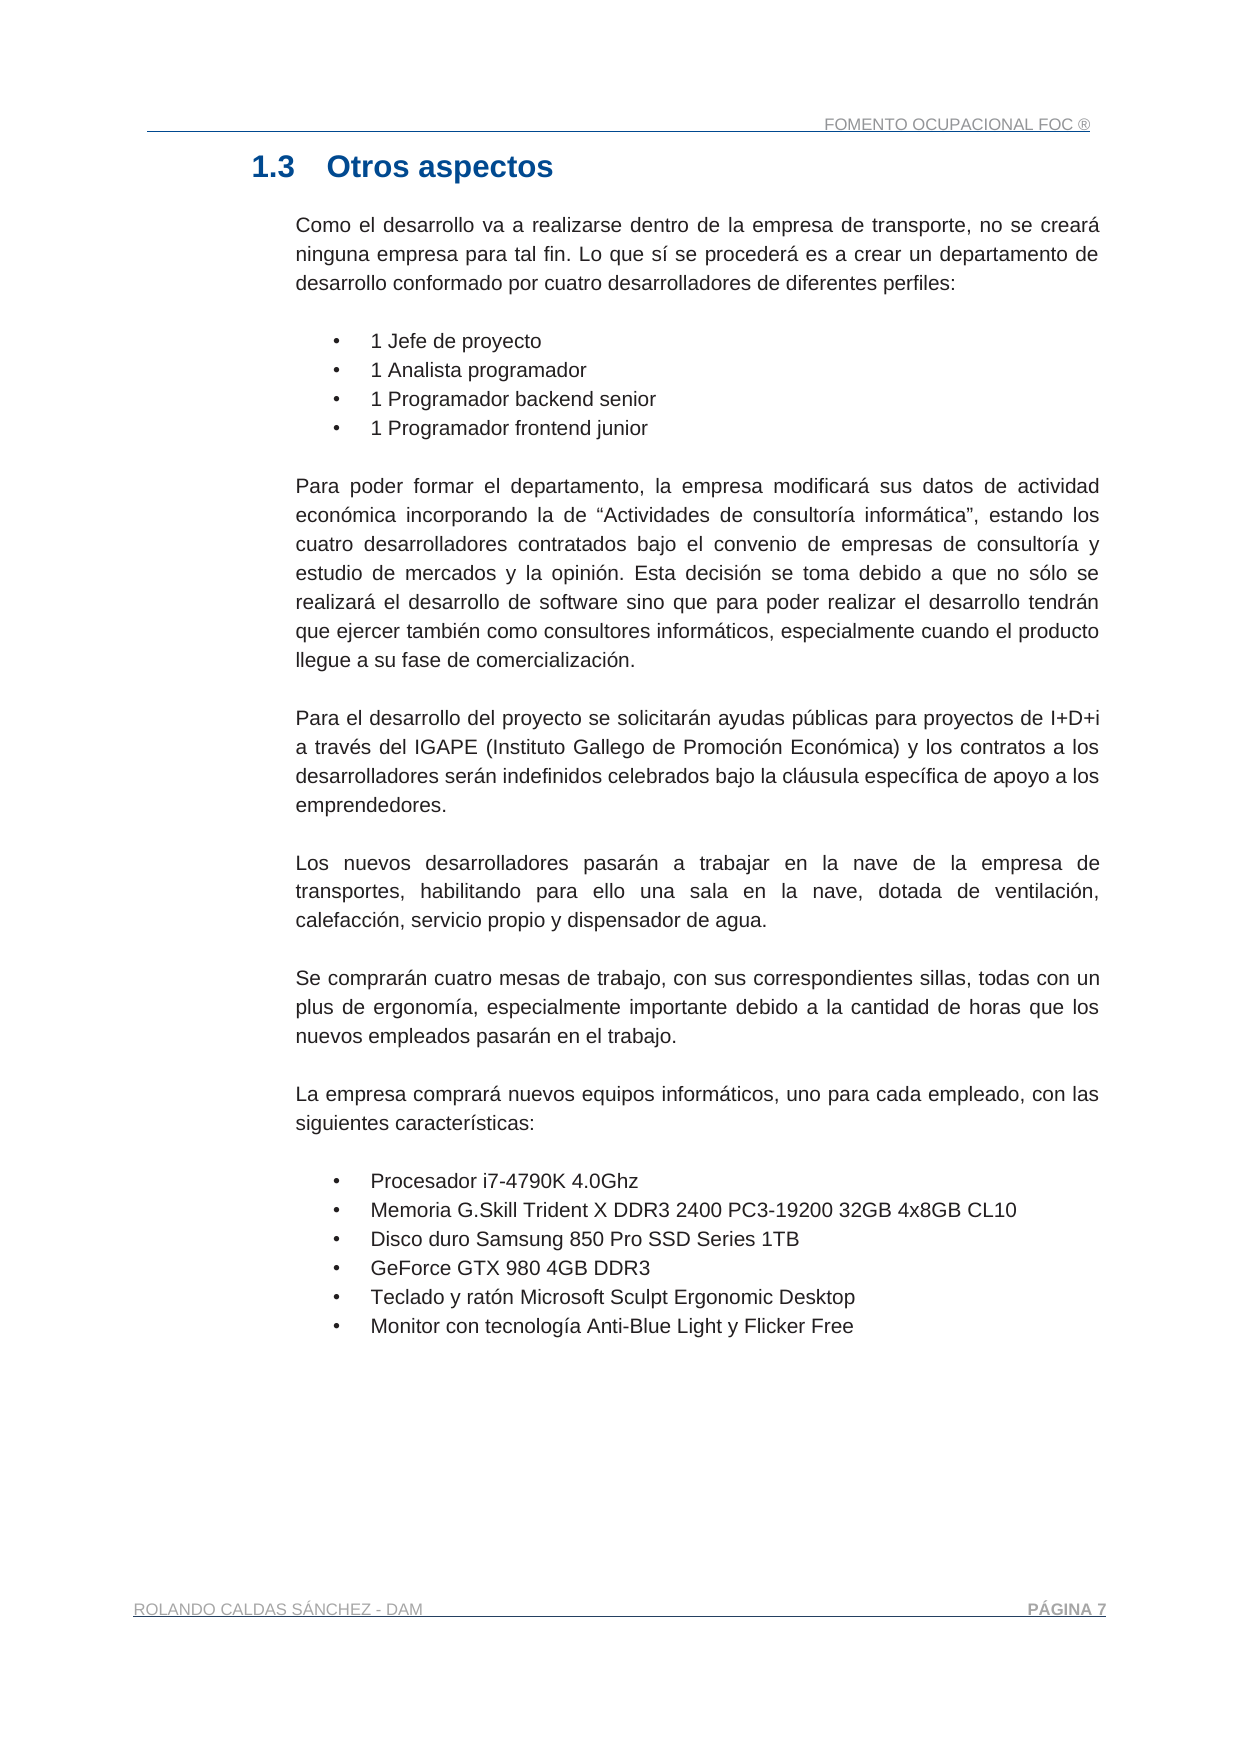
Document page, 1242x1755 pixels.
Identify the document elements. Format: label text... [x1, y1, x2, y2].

list Disco duro Samsung 850 Pro SSD Series 1TB [333, 1227, 1106, 1251]
list 1 Programador backend senior [333, 387, 1106, 411]
list Monitor con tecnología Anti-Blue Light y Flicker Free [333, 1314, 1106, 1338]
list 1 Programador frontend junior [333, 416, 1106, 440]
list Memoria G.Skill Trident X DDR3 2400 PC3-19200 32GB 4x8GB CL10 [333, 1198, 1106, 1222]
text Como el desarrollo va a realizarse dentro de la empresa de transporte, no se creará ninguna empresa para tal fin. Lo que sí se procederá es a crear un departamento de desarrollo conformado por cuatro desarrolladores de diferentes perfiles: [295, 213, 1101, 295]
list 1 Analista programador [333, 358, 1106, 382]
list 1 Jefe de proyecto [333, 329, 1106, 353]
text La empresa comprará nuevos equipos informáticos, uno para cada empleado, con las siguientes características: [295, 1082, 1101, 1135]
list Procesador i7-4790K 4.0Ghz [333, 1169, 1106, 1193]
text Para el desarrollo del proyecto se solicitarán ayudas públicas para proyectos de I+D+i a través del IGAPE (Instituto Gallego de Promoción Económica) y los contratos a los desarrolladores serán indefinidos celebrados bajo la cláusula específica de apoyo a los emprendedores. [295, 706, 1101, 816]
list GeForce GTX 980 4GB DDR3 [333, 1256, 1106, 1280]
list Teclado y ratón Microsoft Sculpt Ergonomic Desktop [333, 1285, 1106, 1309]
text Los nuevos desarrolladores pasarán a trabajar en la nave de la empresa de transportes, habilitando para ello una sala en la nave, dotada de ventilación, calefacción, servicio propio y dispensador de agua. [295, 850, 1101, 932]
list Otros aspectos [251, 149, 1106, 184]
text Se comprarán cuatro mesas de trabajo, con sus correspondientes sillas, todas con un plus de ergonomía, especialmente importante debido a la cantidad de horas que los nuevos empleados pasarán en el trabajo. [295, 966, 1101, 1048]
text Para poder formar el departamento, la empresa modificará sus datos de actividad económica incorporando la de “Actividades de consultoría informática”, estando los cuatro desarrolladores contratados bajo el convenio de empresas de consultoría y estudio de mercados y la opinión. Esta decisión se toma debido a que no sólo se realizará el desarrollo de software sino que para poder realizar el desarrollo tendrán que ejercer también como consultores informáticos, especialmente cuando el producto llegue a su fase de comercialización. [295, 474, 1101, 672]
